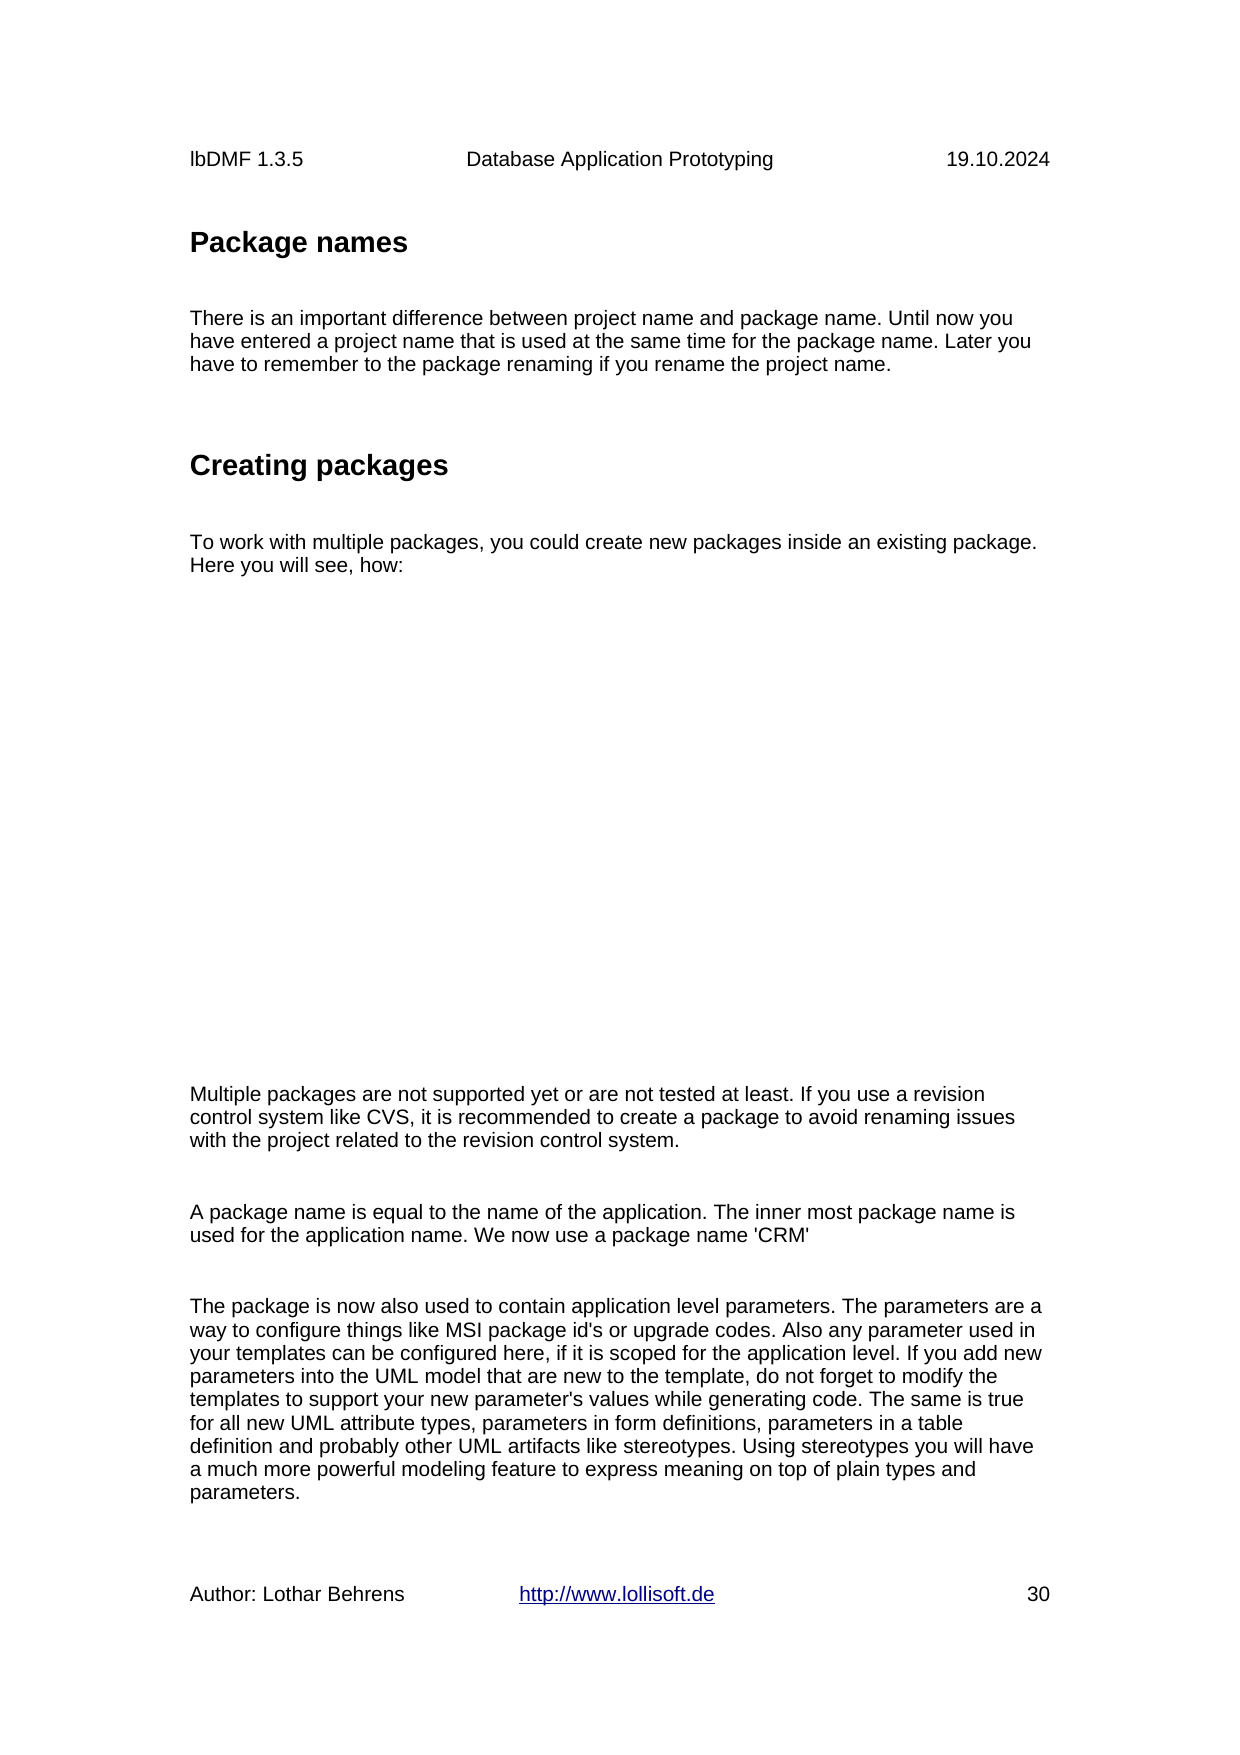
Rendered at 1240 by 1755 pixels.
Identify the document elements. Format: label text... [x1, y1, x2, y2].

text There is an important difference between project name and package name. Until now you have entered a project name that is used at the same time for the package name. Later you have to remember to the package renaming if you rename the project name. [189, 306, 1050, 376]
text To work with multiple packages, you could create new packages inside an existing package. Here you will see, how: [189, 530, 1050, 577]
text A package name is equal to the name of the application. The inner most package name is used for the application name. We now use a package name 'CRM' [189, 1200, 1050, 1247]
subtitle Package names [189, 226, 1050, 258]
subtitle Creating packages [189, 449, 1050, 482]
text The package is now also used to contain application level parameters. The parameters are a way to configure things like MSI package id's or upgrade codes. Also any parameter used in your templates can be configured here, if it is scoped for the application level. If you add new parameters into the UML model that are new to the template, do not forget to modify the templates to support your new parameter's values while generating code. The same is true for all new UML attribute types, parameters in form definitions, parameters in a table definition and probably other UML artifacts like stereotypes. Using stereotypes you will have a much more powerful modeling feature to express meaning on top of plain types and parameters. [189, 1295, 1050, 1504]
text Multiple packages are not supported yet or are not tested at least. If you use a revision control system like CVS, it is recommended to create a package to avoid renaming issues with the project related to the revision control system. [189, 1082, 1050, 1152]
